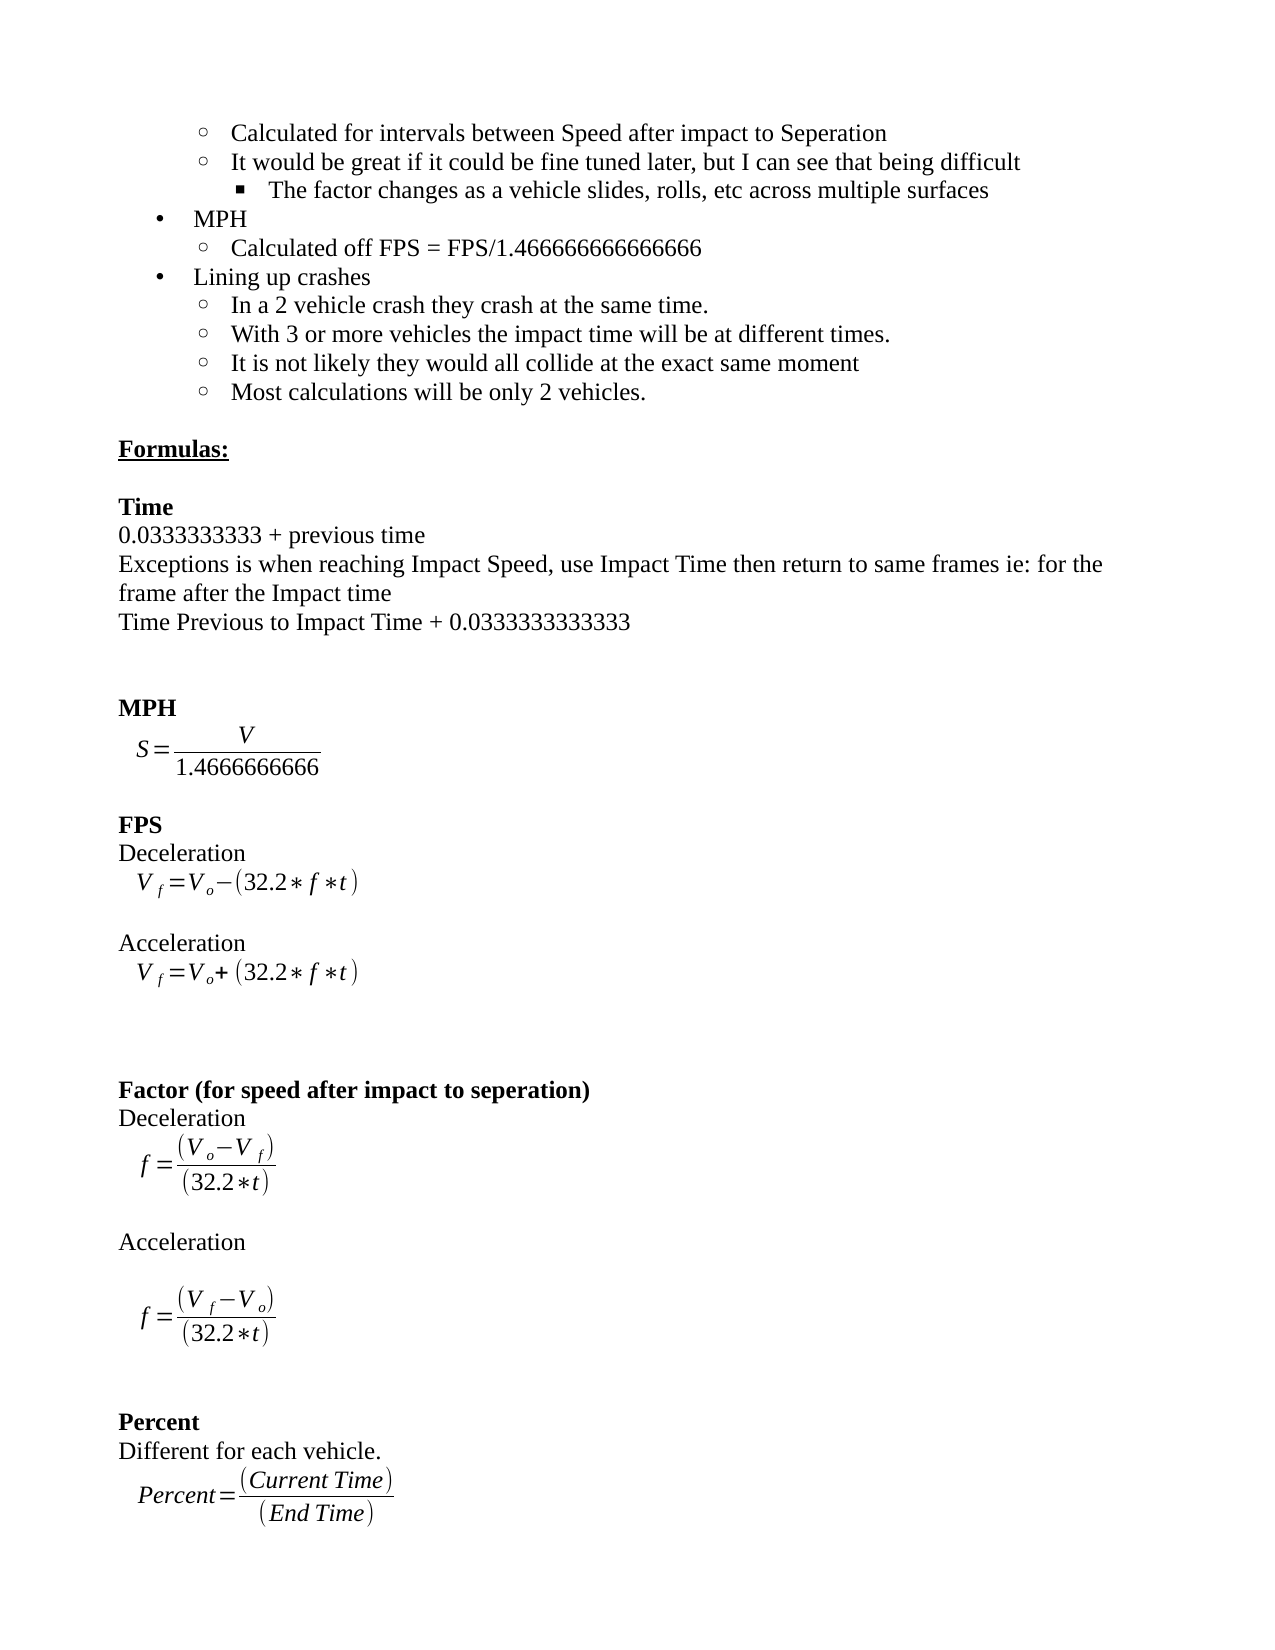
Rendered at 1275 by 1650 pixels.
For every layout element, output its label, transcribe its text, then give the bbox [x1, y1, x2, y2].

text FPS [118, 810, 1157, 838]
text Deceleration [118, 838, 1157, 867]
list In a 2 vehicle crash they crash at the same time. [193, 291, 1157, 319]
text Time [118, 492, 1157, 521]
text Factor (for speed after impact to seperation) [118, 1075, 1157, 1103]
list With 3 or more vehicles the impact time will be at different times. [193, 319, 1157, 348]
list It is not likely they would all collide at the exact same moment [193, 348, 1157, 377]
list Most calculations will be only 2 vehicles. [193, 377, 1157, 406]
list Calculated for intervals between Speed after impact to Seperation [193, 118, 1157, 147]
text Deceleration [118, 1103, 1157, 1132]
list Lining up crashes [156, 262, 1157, 291]
text Different for each vehicle. [118, 1436, 1157, 1465]
text Time Previous to Impact Time + 0.0333333333333 [118, 607, 1157, 636]
list Calculated off FPS = FPS/1.466666666666666 [193, 233, 1157, 262]
text Percent [118, 1407, 1157, 1436]
text Exceptions is when reaching Impact Speed, use Impact Time then return to same frames ie: for the frame after the Impact time [118, 549, 1157, 607]
list The factor changes as a vehicle slides, rolls, etc across multiple surfaces [231, 176, 1157, 204]
text Acceleration [118, 928, 1157, 957]
text Acceleration [118, 1227, 1157, 1255]
text Formulas: [118, 434, 1157, 463]
list MPH [156, 204, 1157, 233]
list It would be great if it could be fine tuned later, but I can see that being difficult [193, 147, 1157, 176]
text 0.0333333333 + previous time [118, 521, 1157, 549]
text MPH [118, 693, 1157, 722]
